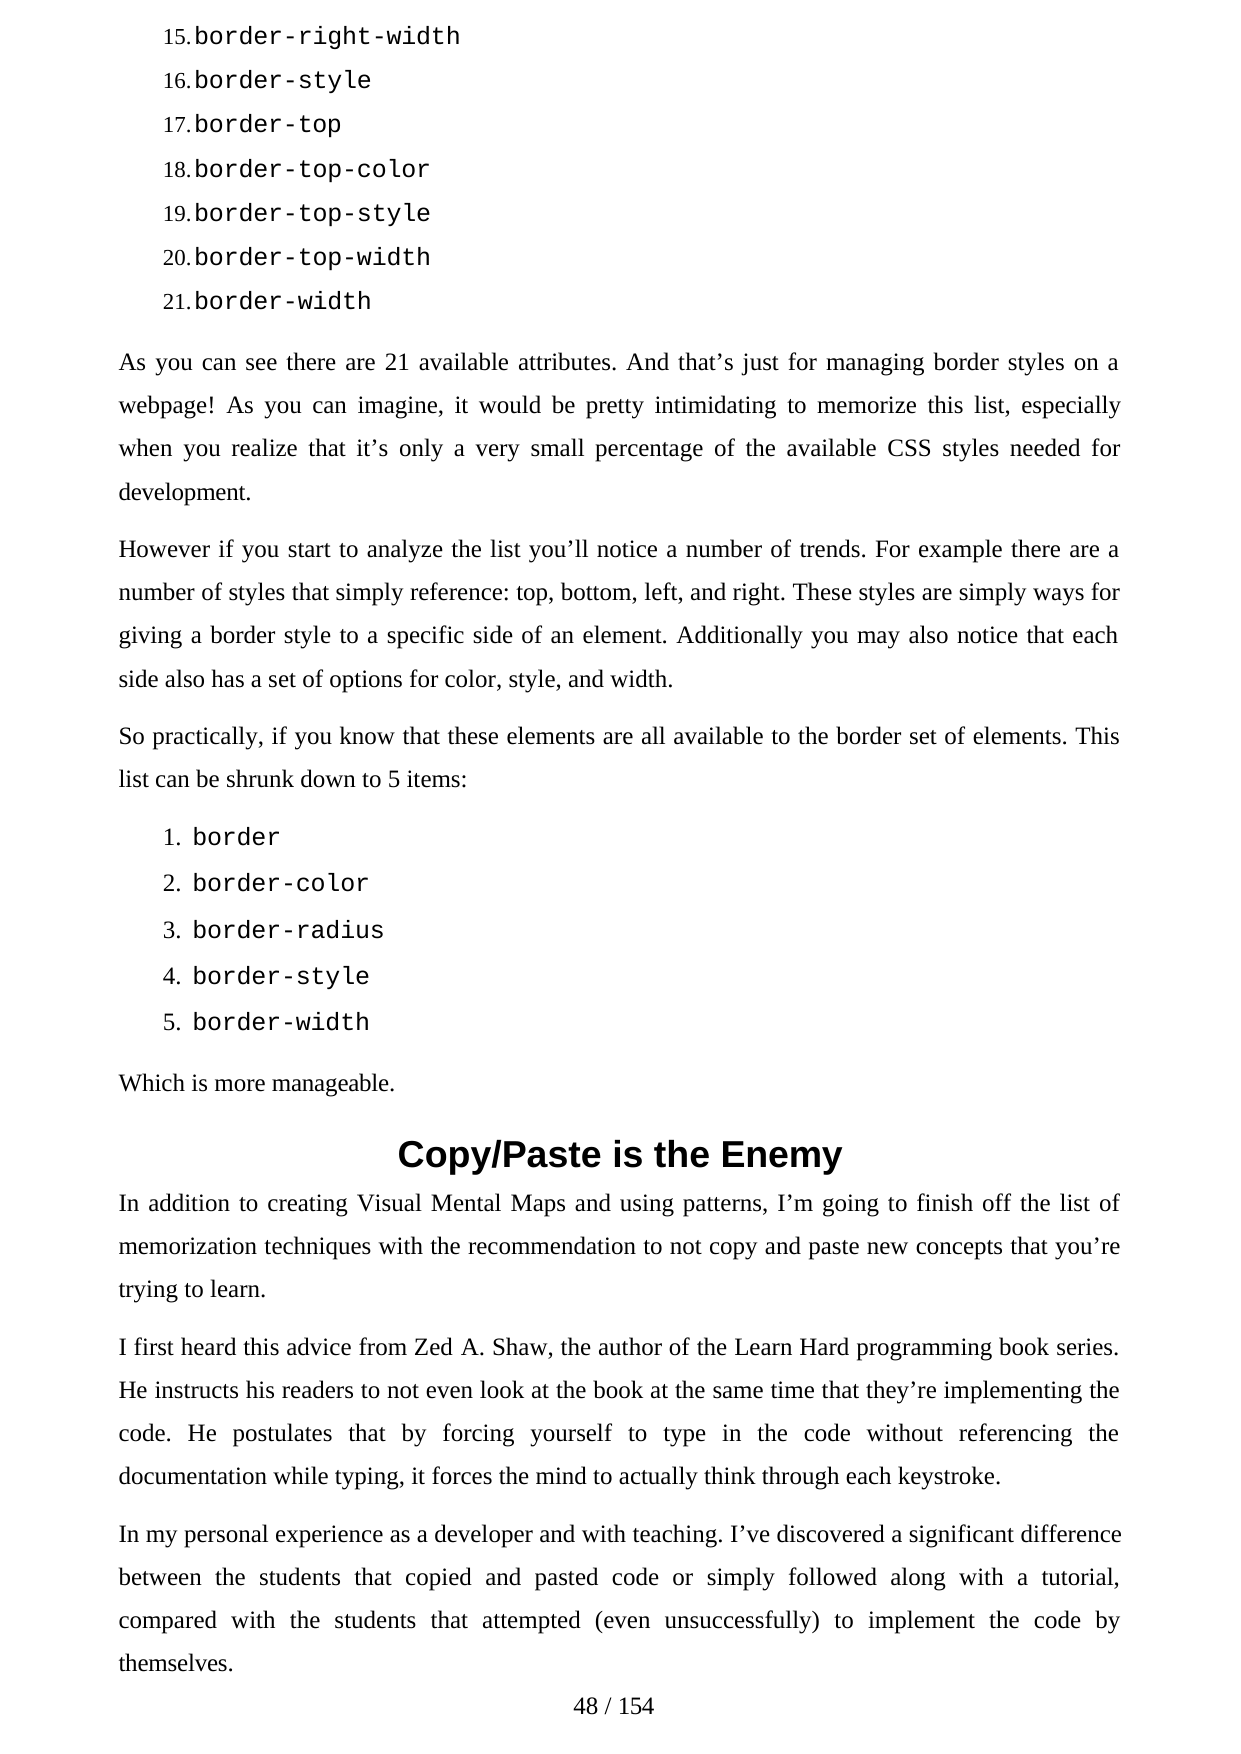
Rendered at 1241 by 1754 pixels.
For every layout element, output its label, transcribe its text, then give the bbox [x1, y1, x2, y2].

list border-top [163, 111, 1211, 140]
text Which is more manageable. [118, 1068, 1211, 1097]
list border-top-width [163, 244, 1211, 273]
list border-width [163, 1007, 1211, 1038]
list border-width [163, 288, 1211, 317]
text So practically, if you know that these elements are all available to the border set of elements. This list can be shrunk down to 5 items: [118, 721, 1121, 793]
list border-color [163, 868, 1211, 899]
list border-right-width [163, 23, 1211, 52]
list border-top-color [163, 156, 1211, 184]
text As you can see there are 21 available attributes. And that’s just for managing border styles on a webpage! As you can imagine, it would be pretty intimidating to memorize this list, especially when you realize that it’s only a very small percentage of the available CSS styles needed for development. [118, 347, 1122, 505]
list border-top-style [163, 200, 1211, 229]
text In my personal experience as a developer and with teaching. I’ve discovered a significant difference between the students that copied and pasted code or simply followed along with a tutorial, compared with the students that attempted (even unsuccessfully) to implement the code by themselves. [118, 1519, 1122, 1677]
list border-style [163, 67, 1211, 96]
text However if you start to analyze the list you’ll notice a number of trends. For example there are a number of styles that simply reference: top, bottom, left, and right. These styles are simply ways for giving a border style to a specific side of an element. Additionally you may also notice that each side also has a set of options for color, style, and width. [118, 534, 1121, 692]
text In addition to creating Visual Mental Maps and using patterns, I’m going to finish off the list of memorization techniques with the recommendation to not copy and paste new concepts that you’re trying to learn. [118, 1188, 1121, 1303]
text I first heard this advice from Zed A. Shaw, the author of the Learn Hard programming book series. He instructs his readers to not even look at the book at the same time that they’re implementing the code. He postulates that by forcing yourself to type in the code without referencing the documentation while typing, it forces the mind to actually think through each keystroke. [118, 1332, 1121, 1490]
subtitle Copy/Paste is the Enemy [29, 1132, 1211, 1175]
list border-style [163, 961, 1211, 992]
list border [163, 822, 1211, 853]
list border-radius [163, 915, 1211, 946]
